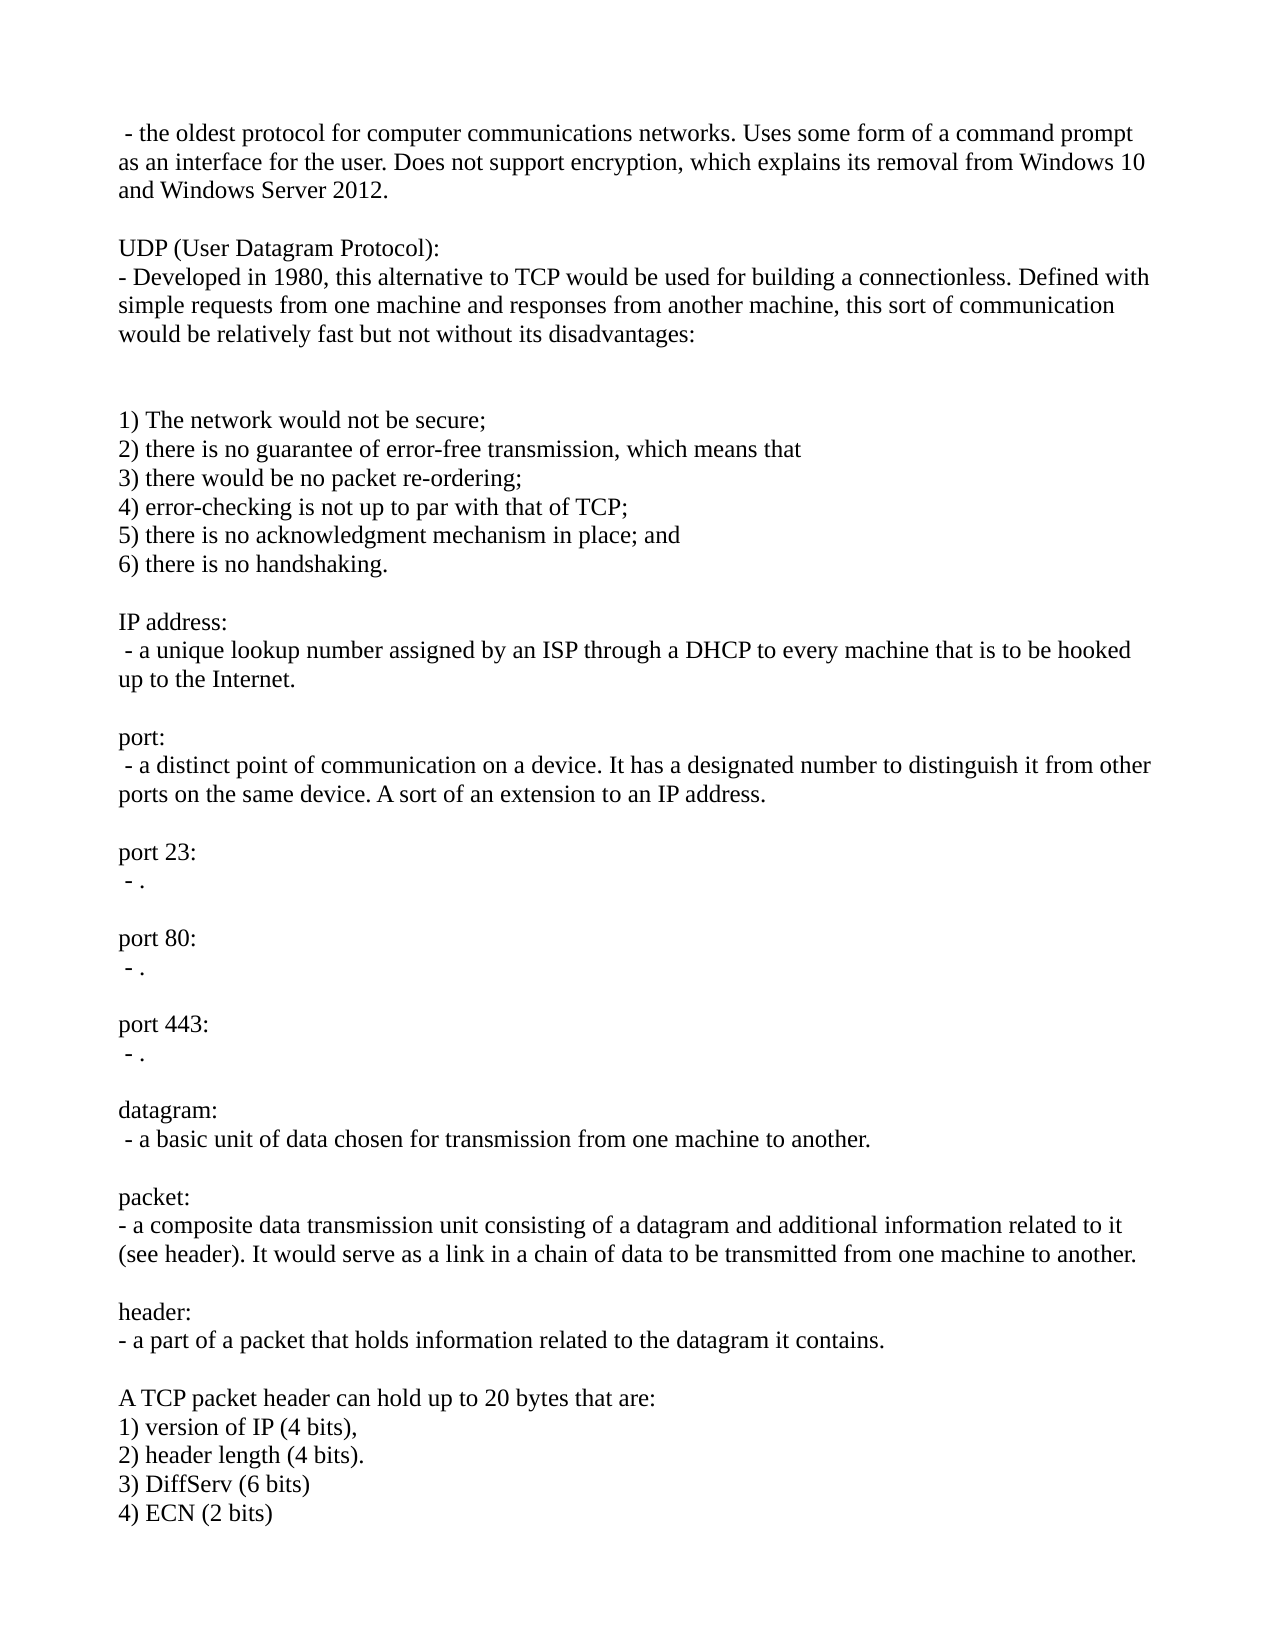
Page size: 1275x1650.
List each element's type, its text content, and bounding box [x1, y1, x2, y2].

text - a composite data transmission unit consisting of a datagram and additional information related to it (see header). It would serve as a link in a chain of data to be transmitted from one machine to another. [118, 1211, 1157, 1268]
text - a distinct point of communication on a device. It has a designated number to distinguish it from other ports on the same device. A sort of an extension to an IP address. [118, 751, 1157, 808]
text - . [118, 866, 1157, 894]
text port 80: [118, 923, 1157, 952]
text 3) there would be no packet re-ordering; [118, 463, 1157, 492]
text UDP (User Datagram Protocol): [118, 233, 1157, 262]
text - Developed in 1980, this alternative to TCP would be used for building a connectionless. Defined with simple requests from one machine and responses from another machine, this sort of communication would be relatively fast but not without its disadvantages: [118, 262, 1157, 348]
text 4) error-checking is not up to par with that of TCP; [118, 492, 1157, 521]
text 2) there is no guarantee of error-free transmission, which means that [118, 434, 1157, 463]
text datagram: [118, 1096, 1157, 1124]
text 2) header length (4 bits). [118, 1441, 1157, 1469]
text header: [118, 1297, 1157, 1326]
text - the oldest protocol for computer communications networks. Uses some form of a command prompt as an interface for the user. Does not support encryption, which explains its removal from Windows 10 and Windows Server 2012. [118, 118, 1157, 204]
text - a part of a packet that holds information related to the datagram it contains. [118, 1326, 1157, 1354]
text 6) there is no handshaking. [118, 549, 1157, 578]
text 1) The network would not be secure; [118, 406, 1157, 434]
text packet: [118, 1182, 1157, 1211]
text 5) there is no acknowledgment mechanism in place; and [118, 521, 1157, 549]
text port 443: [118, 1009, 1157, 1038]
text 4) ECN (2 bits) [118, 1498, 1157, 1527]
text - . [118, 1038, 1157, 1067]
text - a unique lookup number assigned by an ISP through a DHCP to every machine that is to be hooked up to the Internet. [118, 636, 1157, 693]
text - a basic unit of data chosen for transmission from one machine to another. [118, 1124, 1157, 1153]
text port: [118, 722, 1157, 751]
text port 23: [118, 837, 1157, 866]
text 1) version of IP (4 bits), [118, 1412, 1157, 1441]
text - . [118, 952, 1157, 981]
text A TCP packet header can hold up to 20 bytes that are: [118, 1383, 1157, 1412]
text 3) DiffServ (6 bits) [118, 1469, 1157, 1498]
text IP address: [118, 607, 1157, 636]
